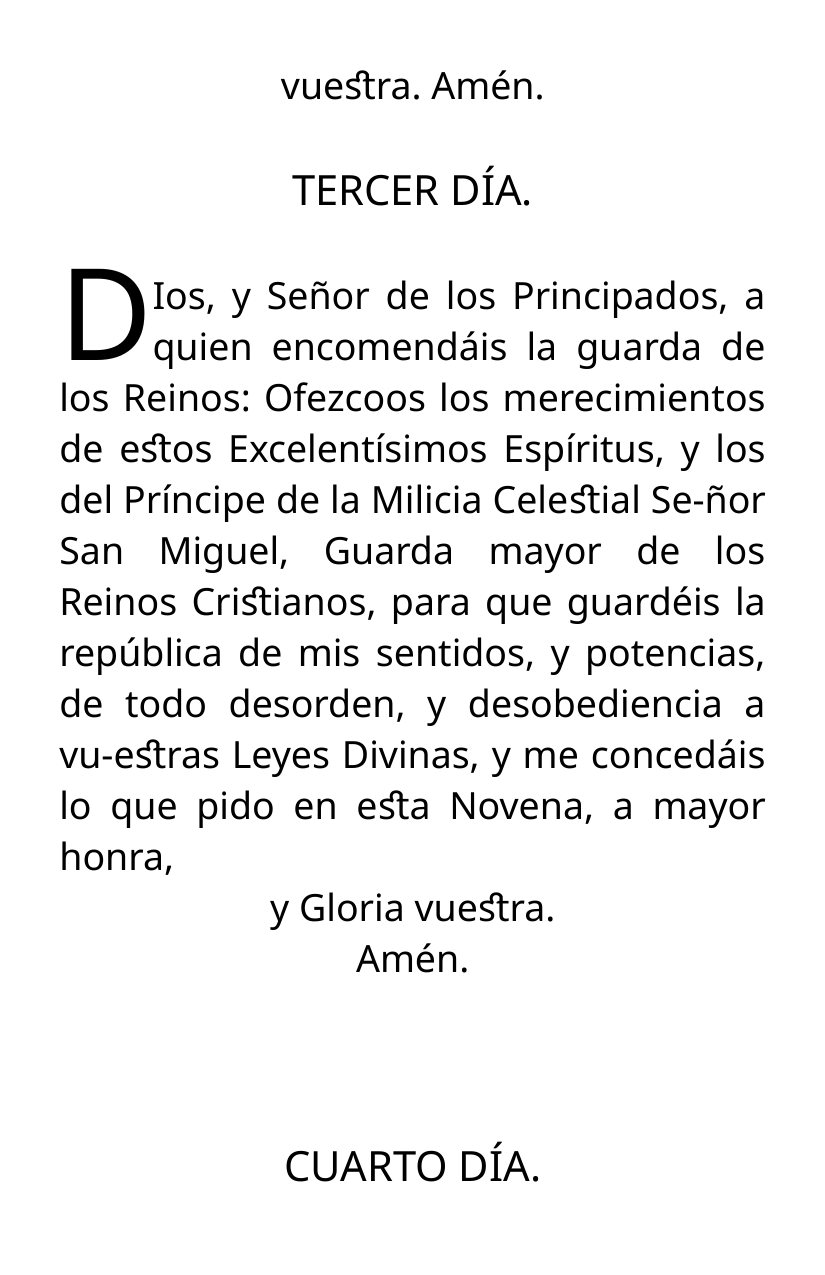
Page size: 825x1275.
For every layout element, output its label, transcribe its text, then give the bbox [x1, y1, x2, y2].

text DIos, y Señor de los Principados, a quien encomendáis la guarda de los Reinos: Ofezcoos los merecimientos de eﬆos Excelentísimos Espíritus, y los del Príncipe de la Milicia Celeﬆial Se-ñor San Miguel, Guarda mayor de los Reinos Criﬆianos, para que guardéis la república de mis sentidos, y potencias, de todo desorden, y desobediencia a vu-eﬆras Leyes Divinas, y me concedáis lo que pido en eﬆa Novena, a mayor honra, [59, 269, 766, 881]
text Amén. [59, 932, 766, 983]
text CUARTO DÍA. [59, 1137, 766, 1193]
text y Gloria vueﬆra. [59, 881, 766, 932]
text vueﬆra. Amén. [59, 59, 766, 110]
text TERCER DÍA. [59, 161, 766, 218]
